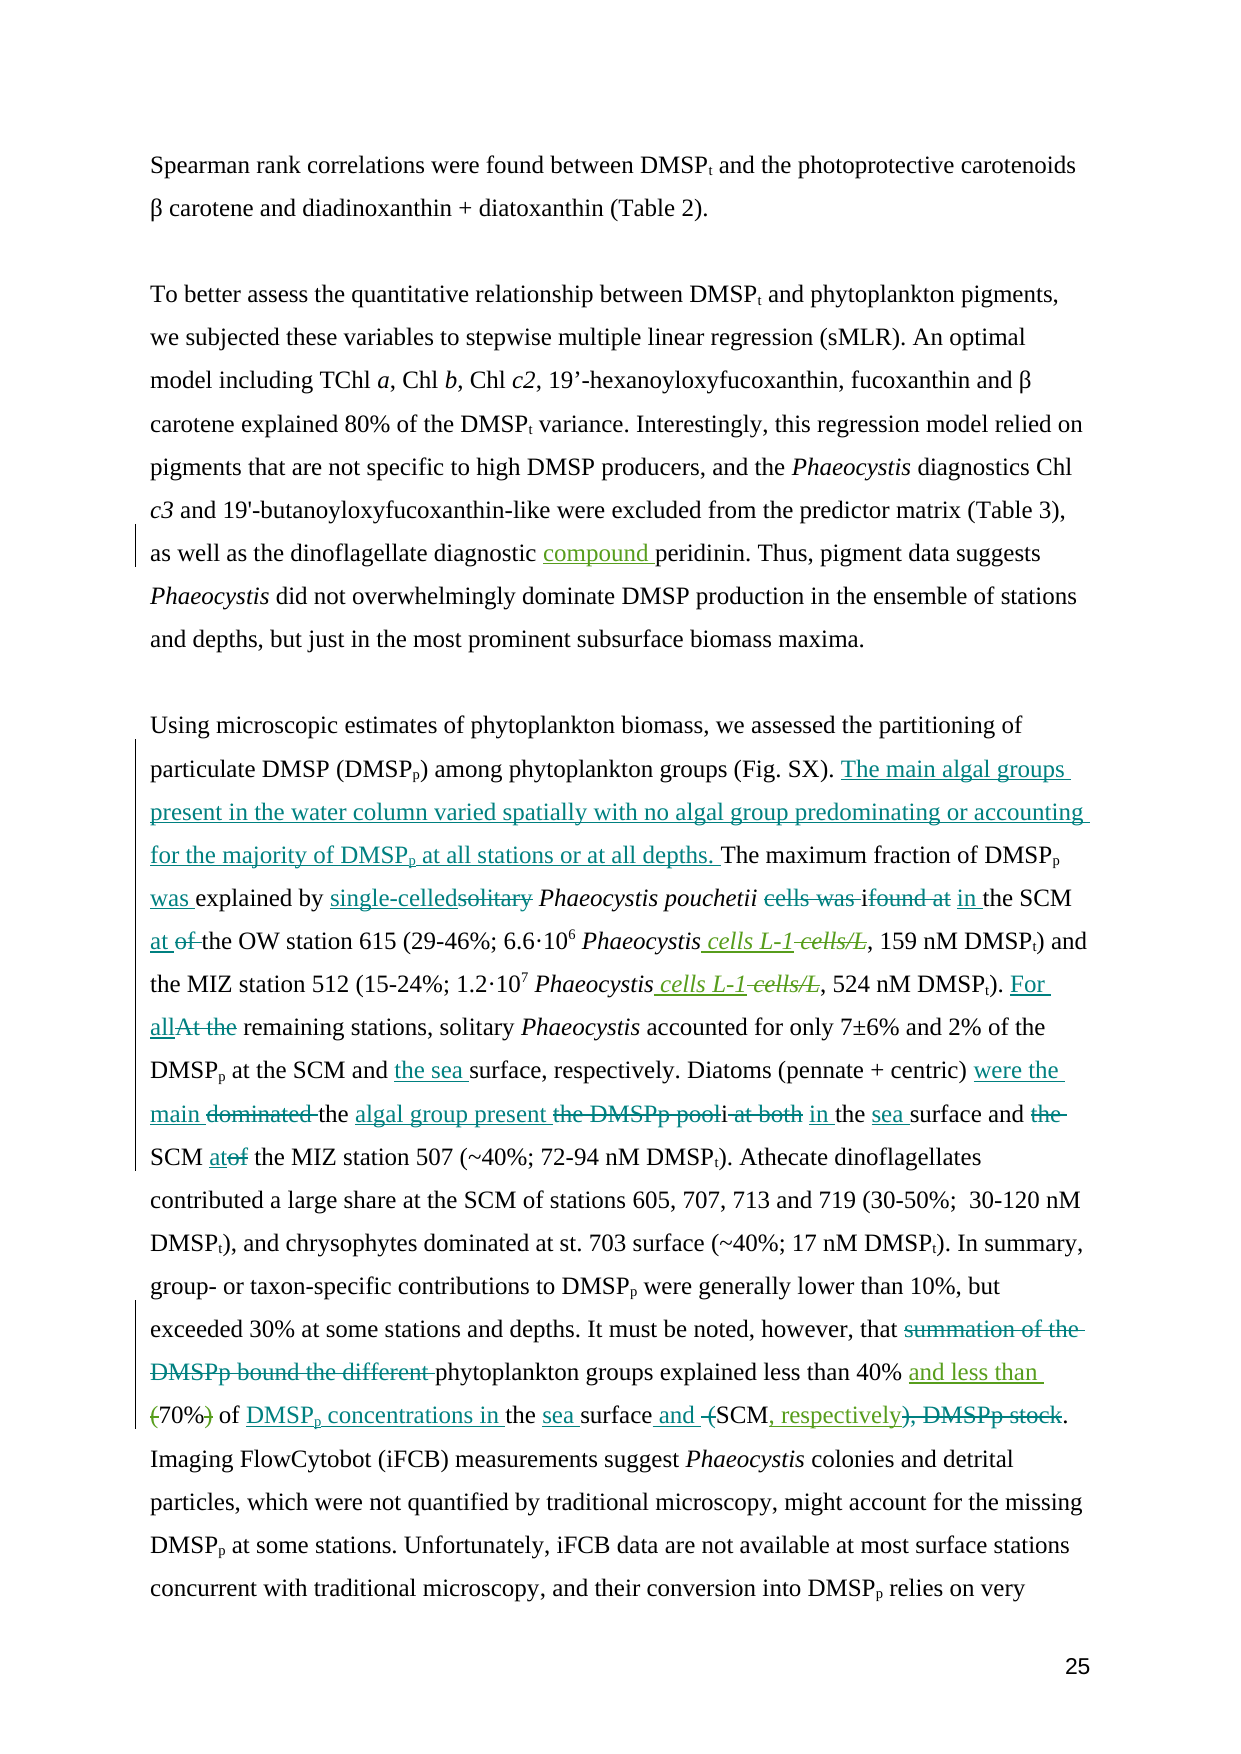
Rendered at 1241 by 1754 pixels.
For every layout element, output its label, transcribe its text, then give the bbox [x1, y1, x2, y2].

text Using microscopic estimates of phytoplankton biomass, we assessed the partitioning of particulate DMSP (DMSPp) among phytoplankton groups (Fig. SX). The main algal groups present in the water column varied spatially with no algal group predominating or accounting for the majority of DMSPp at all stations or at all depths. The maximum fraction of DMSPp was explained by single-celled Phaeocystis pouchetii i in the SCM at the OW station 615 (29-46%; 6.6·106 Phaeocystis cells L-1, 159 nM DMSPt) and the MIZ station 512 (15-24%; 1.2·107 Phaeocystis cells L-1, 524 nM DMSPt). For all remaining stations, solitary Phaeocystis accounted for only 7±6% and 2% of the DMSPp at the SCM and the sea surface, respectively. Diatoms (pennate + centric) were the main the algal group present i in the sea surface and SCM at the MIZ station 507 (~40%; 72-94 nM DMSPt). Athecate dinoflagellates contributed a large share at the SCM of stations 605, 707, 713 and 719 (30-50%; 30-120 nM DMSPt), and chrysophytes dominated at st. 703 surface (~40%; 17 nM DMSPt). In summary, group- or taxon-specific contributions to DMSPp were generally lower than 10%, but exceeded 30% at some stations and depths. It must be noted, however, that phytoplankton groups explained less than 40% and less than 70% of DMSPp concentrations in the sea surface and SCM, respectively. Imaging FlowCytobot (iFCB) measurements suggest Phaeocystis colonies and detrital particles, which were not quantified by traditional microscopy, might account for the missing DMSPp at some stations. Unfortunately, iFCB data are not available at most surface stations concurrent with traditional microscopy, and their conversion into DMSPp relies on very uncertain conversion factors (see SI). [150, 711, 1090, 822]
text Using microscopic estimates of phytoplankton biomass, we assessed the partitioning of particulate DMSP (DMSPp) among phytoplankton groups (Fig. SX). The main algal groups present in the water column varied spatially with no algal group predominating or accounting for the majority of DMSPp at all stations or at all depths. The maximum fraction of DMSPp was explained by single-celled Phaeocystis pouchetii i in the SCM at the OW station 615 (29-46%; 6.6·106 Phaeocystis cells L-1, 159 nM DMSPt) and the MIZ station 512 (15-24%; 1.2·107 Phaeocystis cells L-1, 524 nM DMSPt). For all remaining stations, solitary Phaeocystis accounted for only 7±6% and 2% of the DMSPp at the SCM and the sea surface, respectively. Diatoms (pennate + centric) were the main the algal group present i in the sea surface and SCM at the MIZ station 507 (~40%; 72-94 nM DMSPt). Athecate dinoflagellates contributed a large share at the SCM of stations 605, 707, 713 and 719 (30-50%; 30-120 nM DMSPt), and chrysophytes dominated at st. 703 surface (~40%; 17 nM DMSPt). In summary, group- or taxon-specific contributions to DMSPp were generally lower than 10%, but exceeded 30% at some stations and depths. It must be noted, however, that phytoplankton groups explained less than 40% and less than 70% of DMSPp concentrations in the sea surface and SCM, respectively. Imaging FlowCytobot (iFCB) measurements suggest Phaeocystis colonies and detrital particles, which were not quantified by traditional microscopy, might account for the missing DMSPp at some stations. Unfortunately, iFCB data are not available at most surface stations concurrent with traditional microscopy, and their conversion into DMSPp relies on very uncertain conversion factors (see SI). [150, 823, 1090, 1602]
text To better assess the quantitative relationship between DMSPt and phytoplankton pigments, we subjected these variables to stepwise multiple linear regression (sMLR). An optimal model including TChl a, Chl b, Chl c2, 19’-hexanoyloxyfucoxanthin, fucoxanthin and β carotene explained 80% of the DMSPt variance. Interestingly, this regression model relied on pigments that are not specific to high DMSP producers, and the Phaeocystis diagnostics Chl c3 and 19'-butanoyloxyfucoxanthin-like were excluded from the predictor matrix (Table 3), as well as the dinoflagellate diagnostic compound peridinin. Thus, pigment data suggests Phaeocystis did not overwhelmingly dominate DMSP production in the ensemble of stations and depths, but just in the most prominent subsurface biomass maxima. [150, 279, 1090, 653]
text Spearman rank correlations were found between DMSPt and the photoprotective carotenoids β carotene and diadinoxanthin + diatoxanthin (Table 2). [150, 150, 1090, 222]
